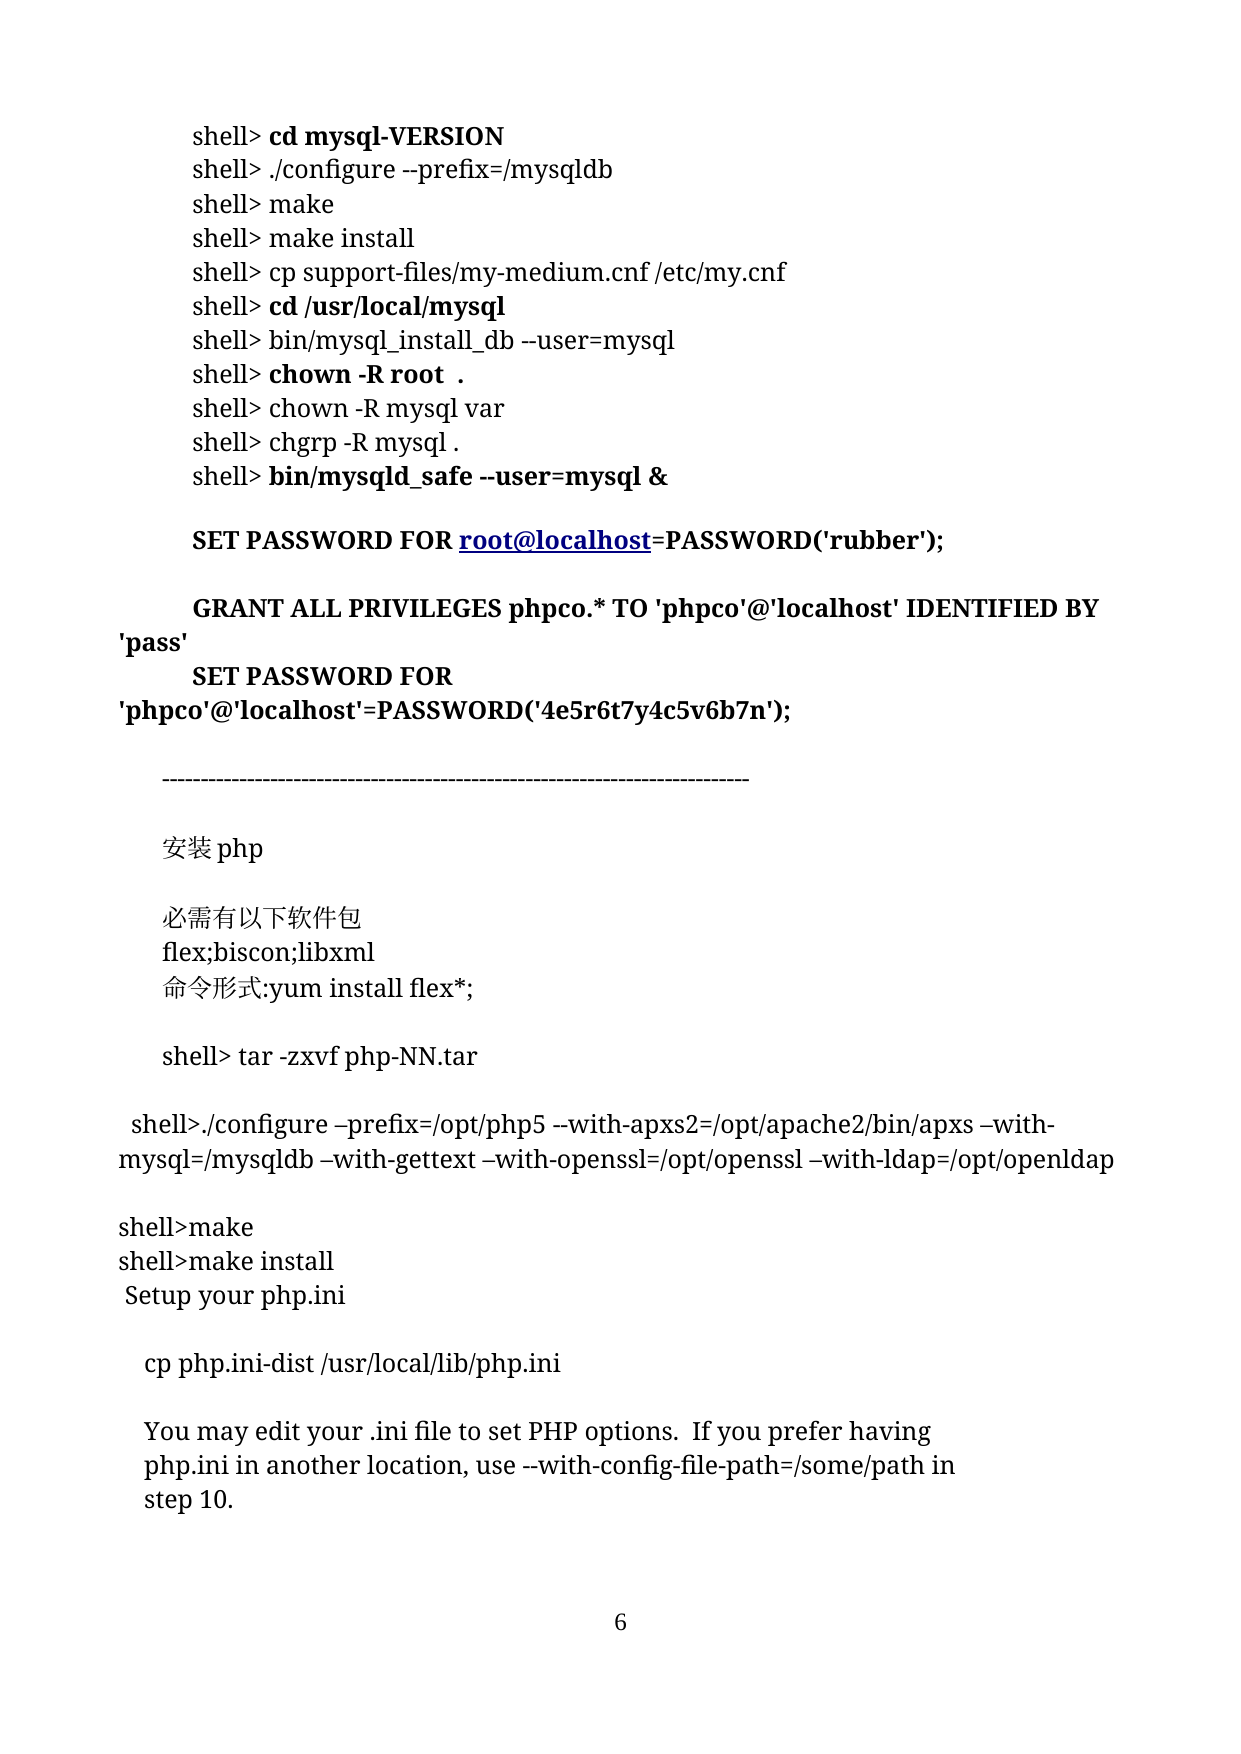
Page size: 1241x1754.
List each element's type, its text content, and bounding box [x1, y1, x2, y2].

text php.ini in another location, use --with-config-file-path=/some/path in [118, 1448, 1122, 1482]
text shell> cd mysql-VERSION [118, 118, 1122, 152]
text shell> bin/mysql_install_db --user=mysql [118, 322, 1122, 357]
text shell>make install [118, 1243, 1122, 1277]
text shell> cd /usr/local/mysql [118, 288, 1122, 322]
text shell> chown -R root . [118, 357, 1122, 391]
text shell> tar -zxvf php-NN.tar [118, 1039, 1122, 1073]
text SET PASSWORD FOR 'phpco'@'localhost'=PASSWORD('4e5r6t7y4c5v6b7n'); [118, 658, 1122, 727]
text cp php.ini-dist /usr/local/lib/php.ini [118, 1346, 1122, 1380]
text 命令形式:yum install flex*; [118, 969, 1122, 1005]
text shell> ./configure --prefix=/mysqldb [118, 152, 1122, 186]
text shell>./configure –prefix=/opt/php5 --with-apxs2=/opt/apache2/bin/apxs –with-mysql=/mysqldb –with-gettext –with-openssl=/opt/openssl –with-ldap=/opt/openldap [118, 1107, 1122, 1175]
text shell>make [118, 1209, 1122, 1243]
text SET PASSWORD FOR root@localhost=PASSWORD('rubber'); [118, 522, 1122, 556]
text 安装php [118, 829, 1122, 865]
text step 10. [118, 1482, 1122, 1516]
text flex;biscon;libxml [118, 935, 1122, 969]
text shell> cp support-files/my-medium.cnf /etc/my.cnf [118, 254, 1122, 288]
text You may edit your .ini file to set PHP options. If you prefer having [118, 1414, 1122, 1448]
text GRANT ALL PRIVILEGES phpco.* TO 'phpco'@'localhost' IDENTIFIED BY 'pass' [118, 590, 1122, 658]
text shell> make [118, 186, 1122, 220]
text 必需有以下软件包 [118, 899, 1122, 935]
text ---------------------------------------------------------------------------- [118, 761, 1122, 795]
text shell> make install [118, 220, 1122, 254]
text shell> chown -R mysql var [118, 391, 1122, 425]
text shell> bin/mysqld_safe --user=mysql & [118, 459, 1122, 493]
text Setup your php.ini [118, 1277, 1122, 1312]
text shell> chgrp -R mysql . [118, 425, 1122, 459]
